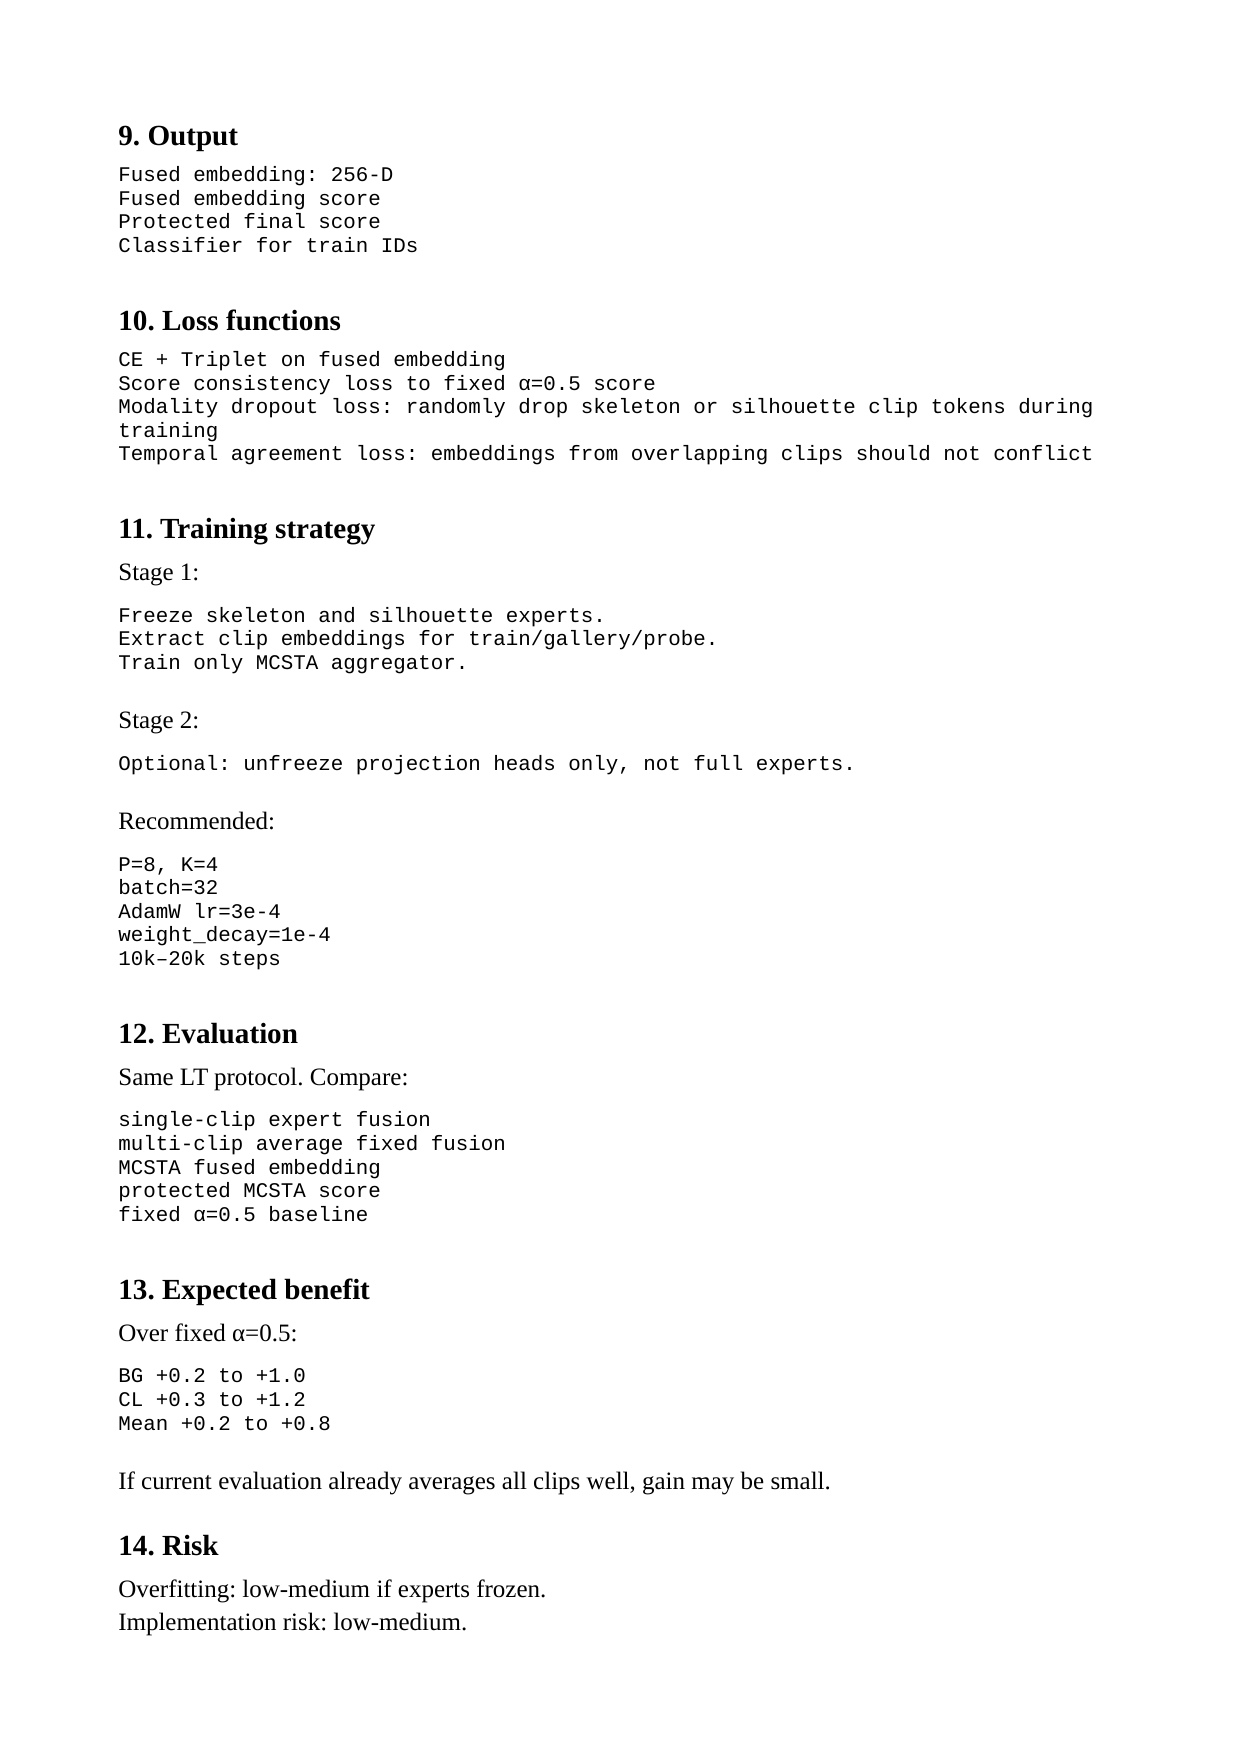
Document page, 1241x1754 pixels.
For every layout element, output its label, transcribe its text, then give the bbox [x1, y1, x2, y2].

text Fused embedding score [118, 188, 1122, 211]
text Optional: unfreeze projection heads only, not full experts. [118, 753, 1122, 776]
text BG +0.2 to +1.0 [118, 1365, 1122, 1389]
text single-clip expert fusion [118, 1109, 1122, 1133]
text batch=32 [118, 877, 1122, 901]
text Overfitting: low-medium if experts frozen. Implementation risk: low-medium. [118, 1574, 1122, 1636]
text Classifier for train IDs [118, 235, 1122, 259]
text multi-clip average fixed fusion [118, 1133, 1122, 1157]
text Train only MCSTA aggregator. [118, 652, 1122, 676]
text weight_decay=1e-4 [118, 924, 1122, 948]
text Score consistency loss to fixed α=0.5 score [118, 372, 1122, 396]
text CE + Triplet on fused embedding [118, 349, 1122, 372]
text Extract clip embeddings for train/gallery/probe. [118, 628, 1122, 652]
subtitle 14. Risk [118, 1528, 1122, 1562]
text Over fixed α=0.5: [118, 1318, 1122, 1347]
text Freeze skeleton and silhouette experts. [118, 605, 1122, 628]
text MCSTA fused embedding [118, 1157, 1122, 1180]
text Mean +0.2 to +0.8 [118, 1413, 1122, 1436]
text Stage 2: [118, 705, 1122, 734]
text Temporal agreement loss: embeddings from overlapping clips should not conflict [118, 443, 1122, 467]
text If current evaluation already averages all clips well, gain may be small. [118, 1466, 1122, 1494]
text Fused embedding: 256-D [118, 164, 1122, 188]
text AdamW lr=3e-4 [118, 901, 1122, 924]
subtitle 10. Loss functions [118, 303, 1122, 336]
subtitle 11. Training strategy [118, 511, 1122, 545]
text P=8, K=4 [118, 853, 1122, 877]
text 10k–20k steps [118, 948, 1122, 972]
text CL +0.3 to +1.2 [118, 1389, 1122, 1413]
subtitle 9. Output [118, 118, 1122, 152]
subtitle 13. Expected benefit [118, 1272, 1122, 1305]
text Stage 1: [118, 557, 1122, 586]
text Modality dropout loss: randomly drop skeleton or silhouette clip tokens during training [118, 396, 1122, 443]
text Recommended: [118, 806, 1122, 835]
text Protected final score [118, 211, 1122, 235]
subtitle 12. Evaluation [118, 1016, 1122, 1049]
text fixed α=0.5 baseline [118, 1204, 1122, 1228]
text Same LT protocol. Compare: [118, 1062, 1122, 1091]
text protected MCSTA score [118, 1180, 1122, 1204]
